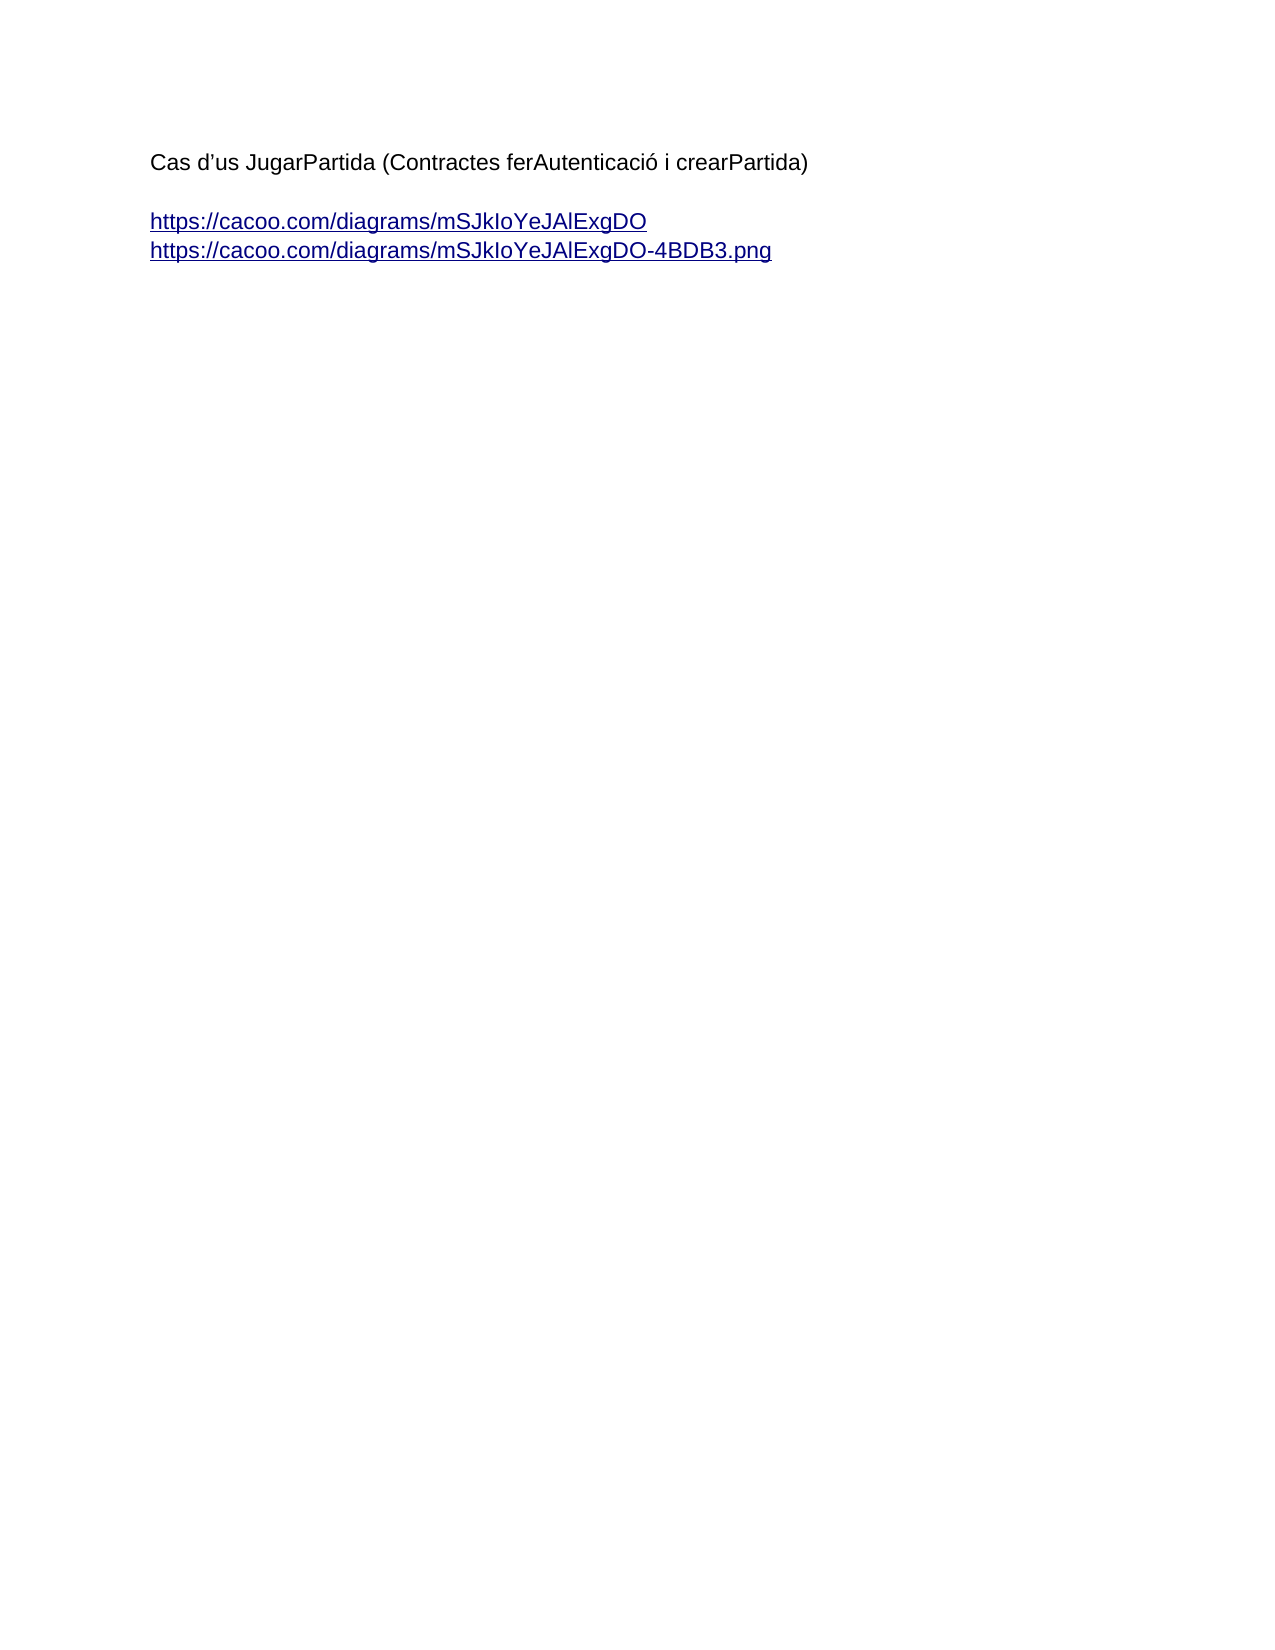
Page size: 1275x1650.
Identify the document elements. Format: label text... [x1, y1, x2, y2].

text https://cacoo.com/diagrams/mSJkIoYeJAlExgDO [150, 209, 1125, 234]
text Cas d’us JugarPartida (Contractes ferAutenticació i crearPartida) [150, 150, 1125, 176]
text https://cacoo.com/diagrams/mSJkIoYeJAlExgDO-4BDB3.png [150, 238, 1125, 264]
